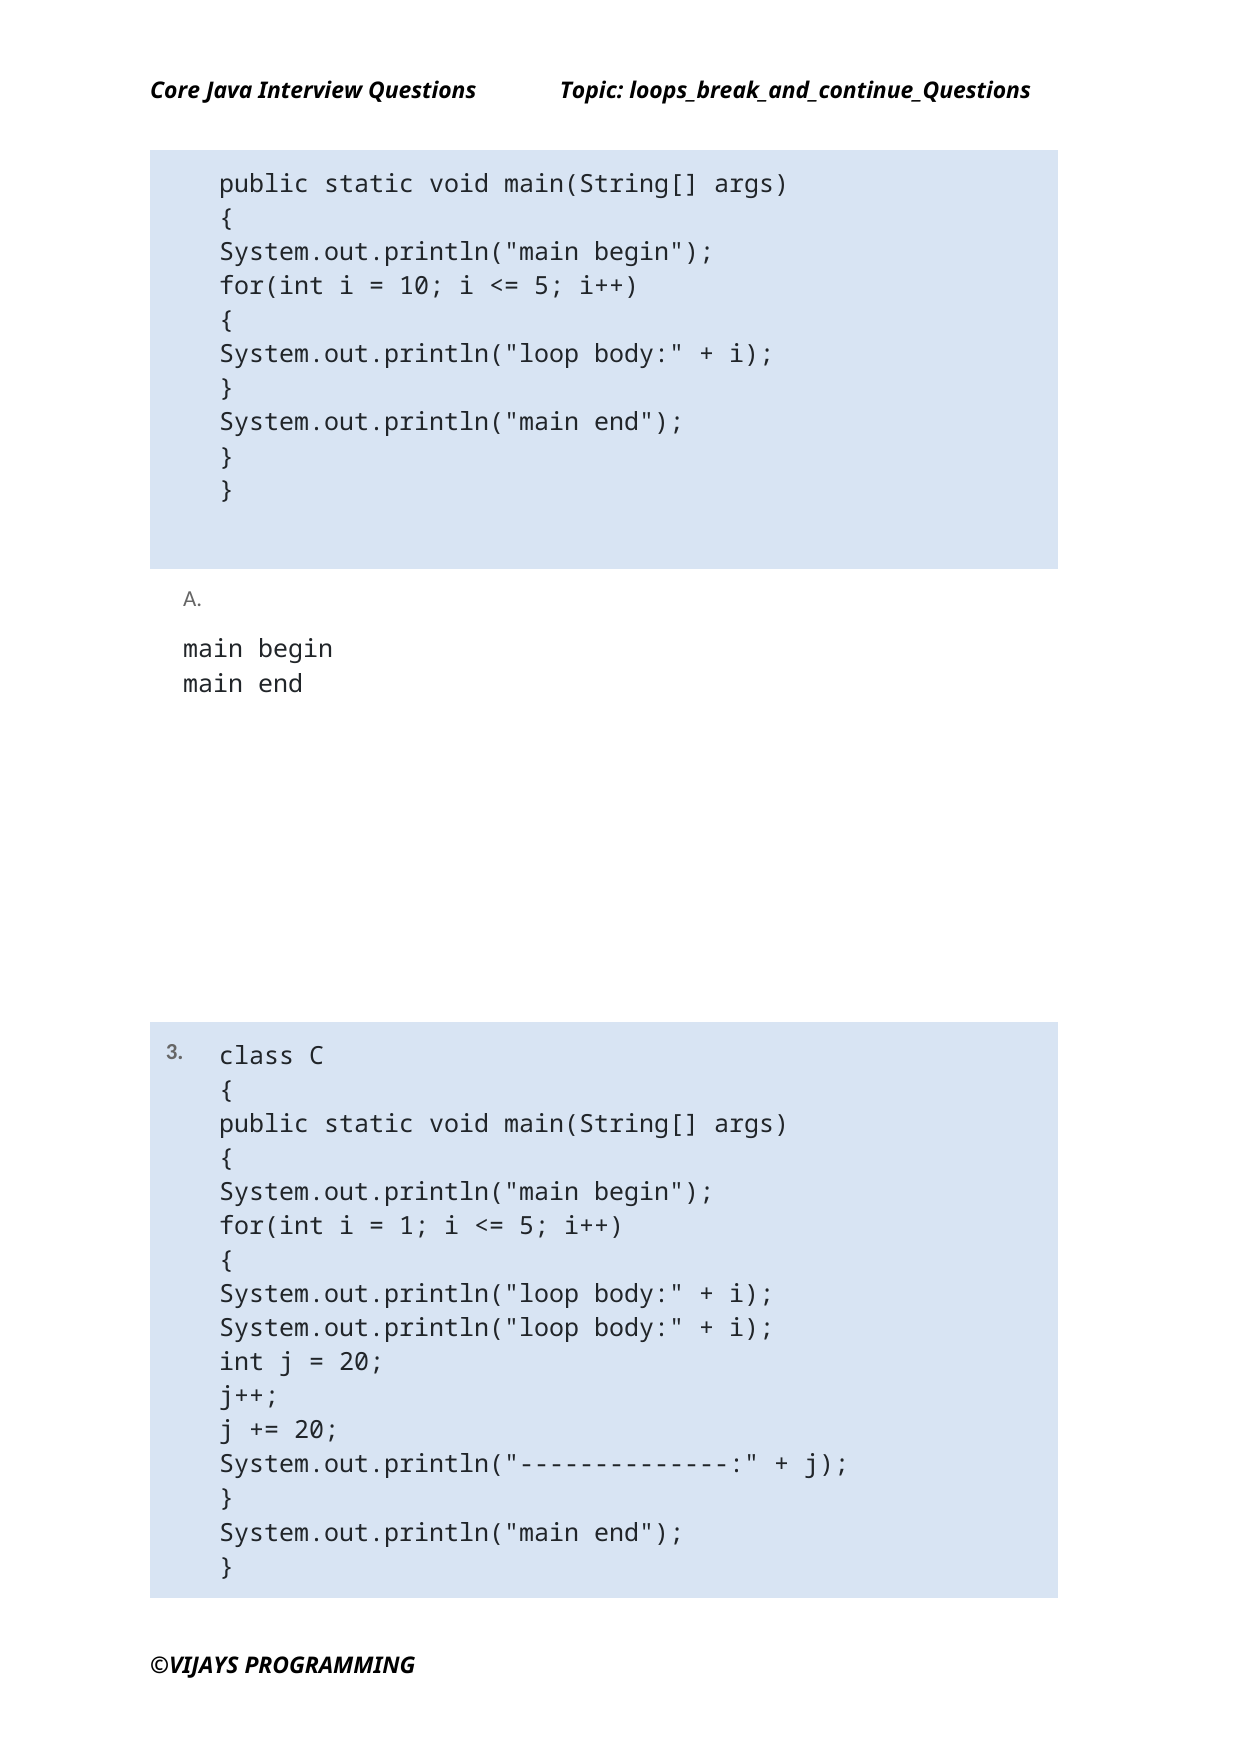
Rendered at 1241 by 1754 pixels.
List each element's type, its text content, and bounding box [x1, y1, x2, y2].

table_header [181, 836, 332, 938]
table_cell [1058, 150, 1090, 569]
table_header [181, 938, 346, 1006]
table_cell [150, 569, 1090, 1022]
table_header [1058, 1022, 1090, 1598]
table_cell [150, 150, 203, 569]
table_header class C { public static void main(String[] args) { System.out.println("main begin"); for(int i = 1; i <= 5; i++) { System.out.println("loop body:" + i); System.out.println("loop body:" + i); int j = 20; j++; j += 20; System.out.println("--------------:" + j); } System.out.println("main end"); } [203, 1022, 1058, 1598]
table_header 3. [150, 1022, 203, 1598]
table_header A. main begin main end [183, 584, 366, 836]
table_cell public static void main(String[] args) { System.out.println("main begin"); for(int i = 10; i <= 5; i++) { System.out.println("loop body:" + i); } System.out.println("main end"); } } [203, 150, 1058, 569]
